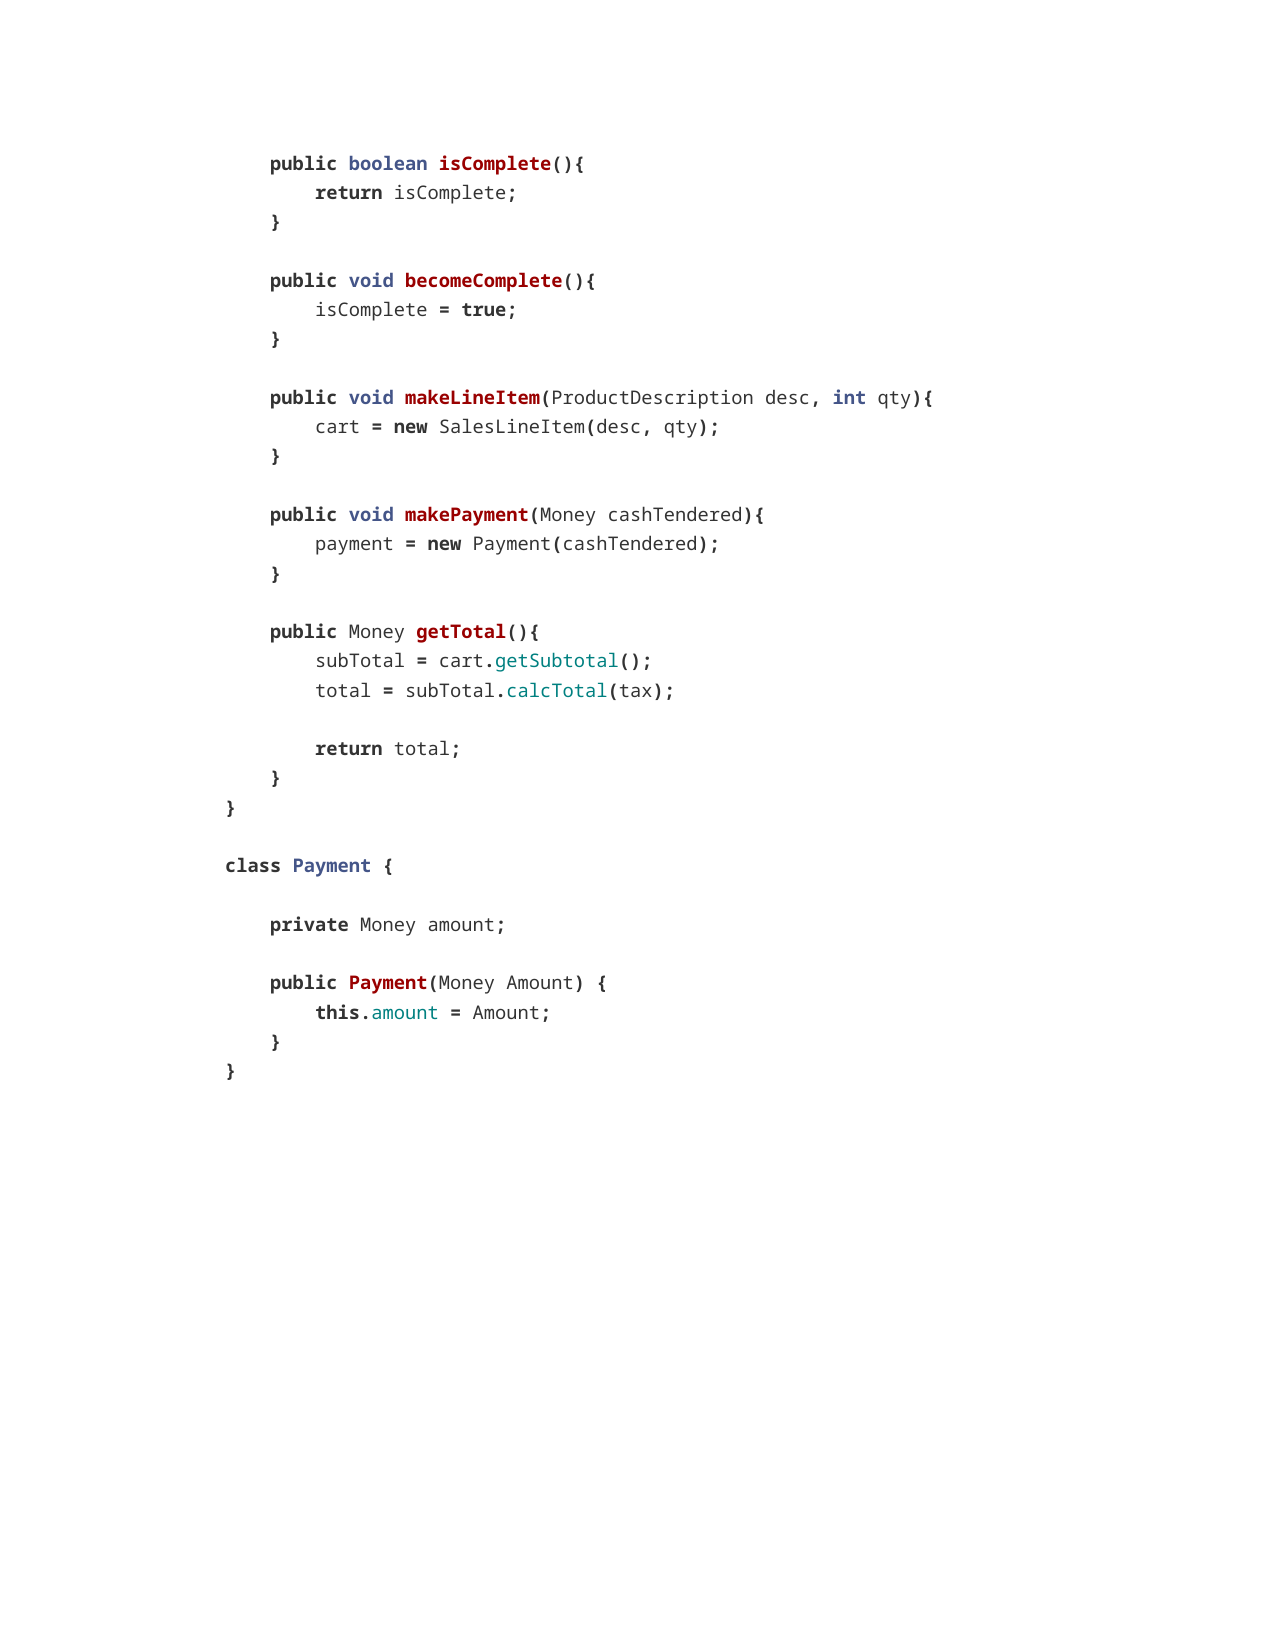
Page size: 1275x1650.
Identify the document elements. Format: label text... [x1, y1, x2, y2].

text public void makePayment(Money cashTendered){ [225, 501, 1125, 527]
text public Money getTotal(){ [225, 618, 1125, 644]
text } [225, 1057, 1125, 1083]
text payment = new Payment(cashTendered); [225, 531, 1125, 556]
text public Payment(Money Amount) { [225, 970, 1125, 995]
text } [225, 560, 1125, 585]
text return isComplete; [225, 179, 1125, 205]
text } [225, 765, 1125, 790]
text } [225, 1028, 1125, 1054]
text class Payment { [225, 853, 1125, 878]
text return total; [225, 735, 1125, 761]
text this.amount = Amount; [225, 999, 1125, 1024]
text public void becomeComplete(){ [225, 267, 1125, 293]
text } [225, 208, 1125, 234]
text cart = new SalesLineItem(desc, qty); [225, 413, 1125, 439]
text } [225, 326, 1125, 351]
text total = subTotal.calcTotal(tax); [225, 677, 1125, 702]
text subTotal = cart.getSubtotal(); [225, 648, 1125, 673]
text } [225, 443, 1125, 468]
text public void makeLineItem(ProductDescription desc, int qty){ [225, 384, 1125, 410]
text isComplete = true; [225, 296, 1125, 322]
text private Money amount; [225, 911, 1125, 937]
text public boolean isComplete(){ [225, 150, 1125, 176]
text } [225, 794, 1125, 819]
